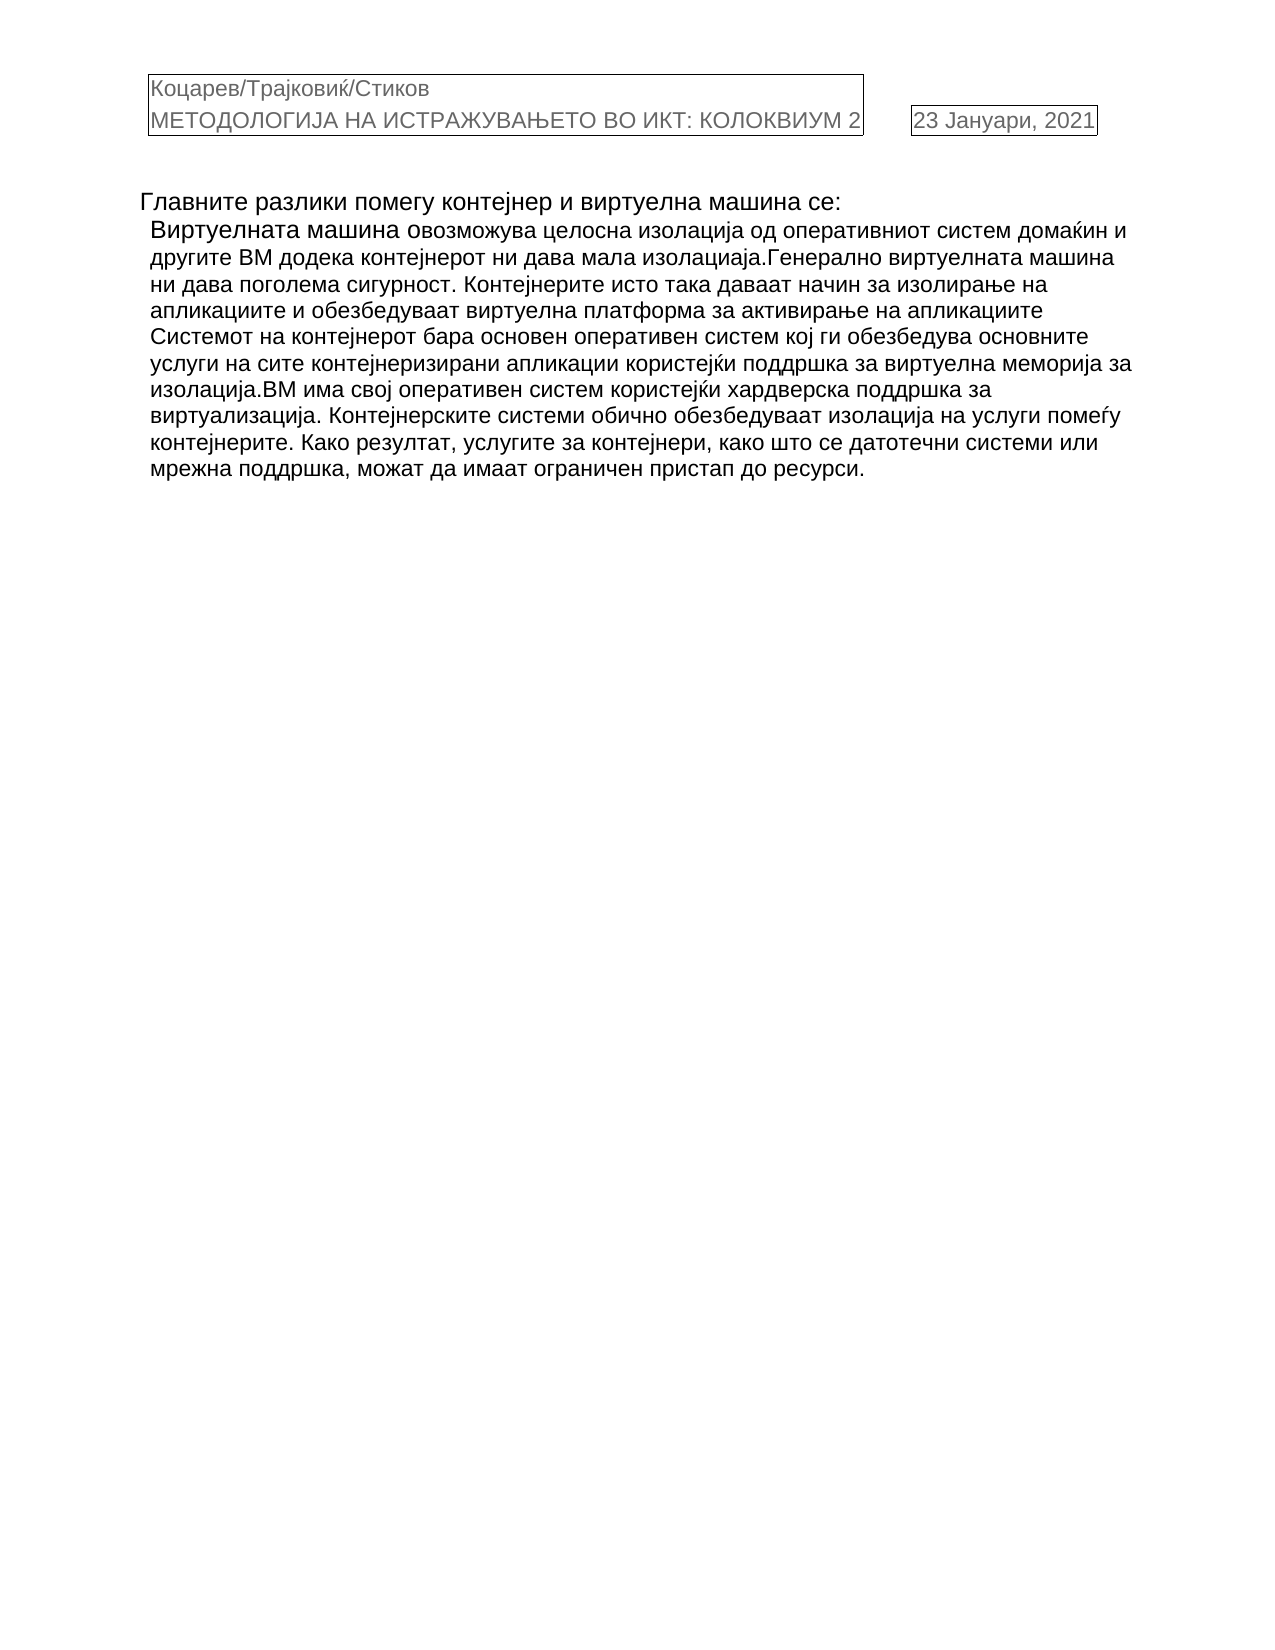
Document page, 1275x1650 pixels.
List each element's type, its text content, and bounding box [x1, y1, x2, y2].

text Главните разлики помегу контејнер и виртуелна машина се: [139, 187, 1135, 216]
text Виртуелната машина oвозможува целосна изолација од оперативниот систем домаќин и другите ВМ додека контејнерот ни дава мала изолациаја.Генерално виртуелната машина ни дава поголема сигурност. Контејнерите исто така даваат начин за изолирање на апликациите и обезбедуваат виртуелна платформа за активирање на апликациите Системот на контејнерот бара основен оперативен систем кој ги обезбедува основните услуги на сите контејнеризирани апликации користејќи поддршка за виртуелна меморија за изолација.ВМ има свој оперативен систем користејќи хардверска поддршка за виртуализација. Контејнерските системи обично обезбедуваат изолација на услуги помеѓу контејнерите. Како резултат, услугите за контејнери, како што се датотечни системи или мрежна поддршка, можат да имаат ограничен пристап до ресурси. [150, 216, 1135, 481]
